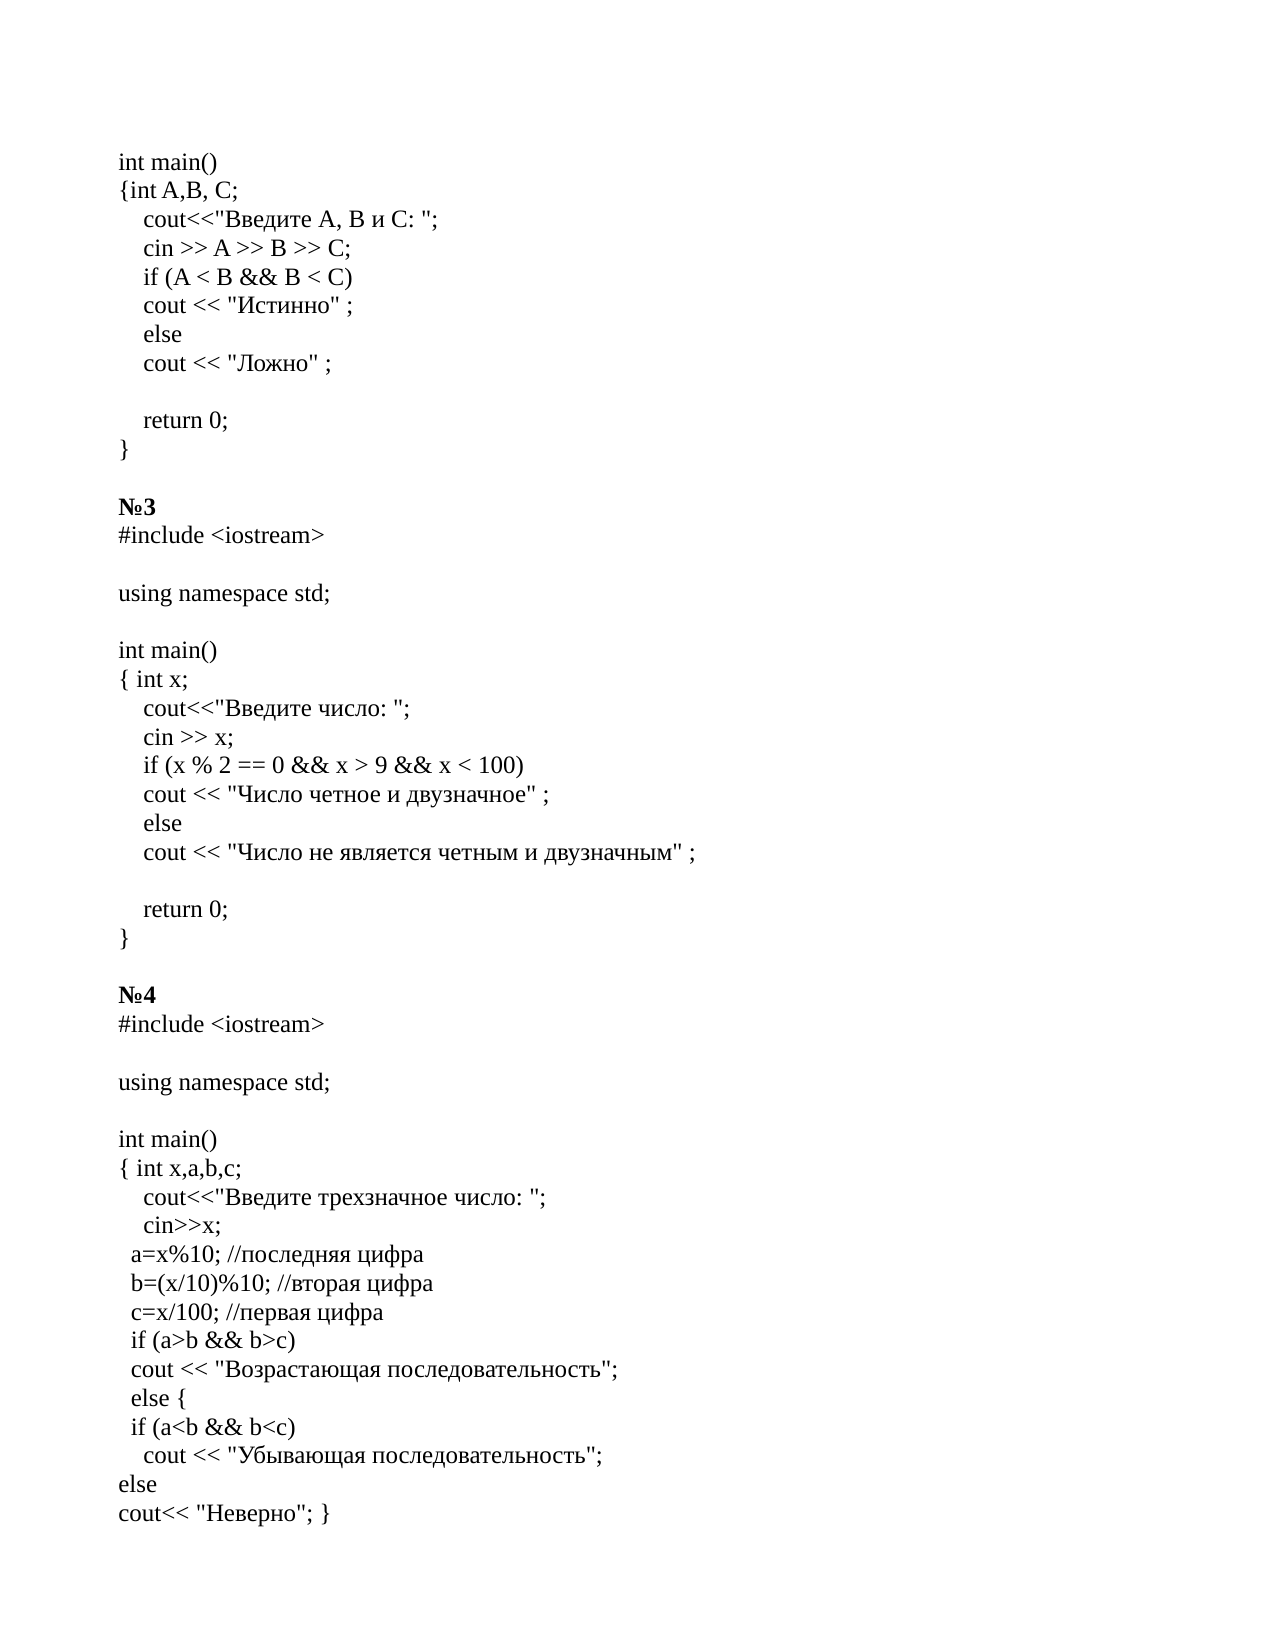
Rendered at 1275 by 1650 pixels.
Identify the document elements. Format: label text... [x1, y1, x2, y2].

text #include <iostream> using namespace std; int main() { int x,a,b,c; cout<<"Введите трехзначное число: "; cin>>x; a=x%10; //последняя цифра b=(x/10)%10; //вторая цифра c=x/100; //первая цифра if (a>b && b>c) cout << "Возрастающая последовательность"; else { if (a<b && b<c) cout << "Убывающая последовательность"; else cout<< "Неверно"; } [118, 1009, 1157, 1527]
text #include <iostream> using namespace std; int main() { int x; cout<<"Введите число: "; cin >> x; if (x % 2 == 0 && x > 9 && x < 100) cout << "Число четное и двузначное" ; else cout << "Число не является четным и двузначным" ; return 0; } [118, 521, 1157, 952]
text №4 [118, 981, 1157, 1009]
text №3 [118, 492, 1157, 521]
text int main() {int A,B, C; cout<<"Введите А, В и C: "; cin >> A >> B >> C; if (A < B && B < C) cout << "Истинно" ; else cout << "Ложно" ; return 0; } [118, 118, 1157, 463]
